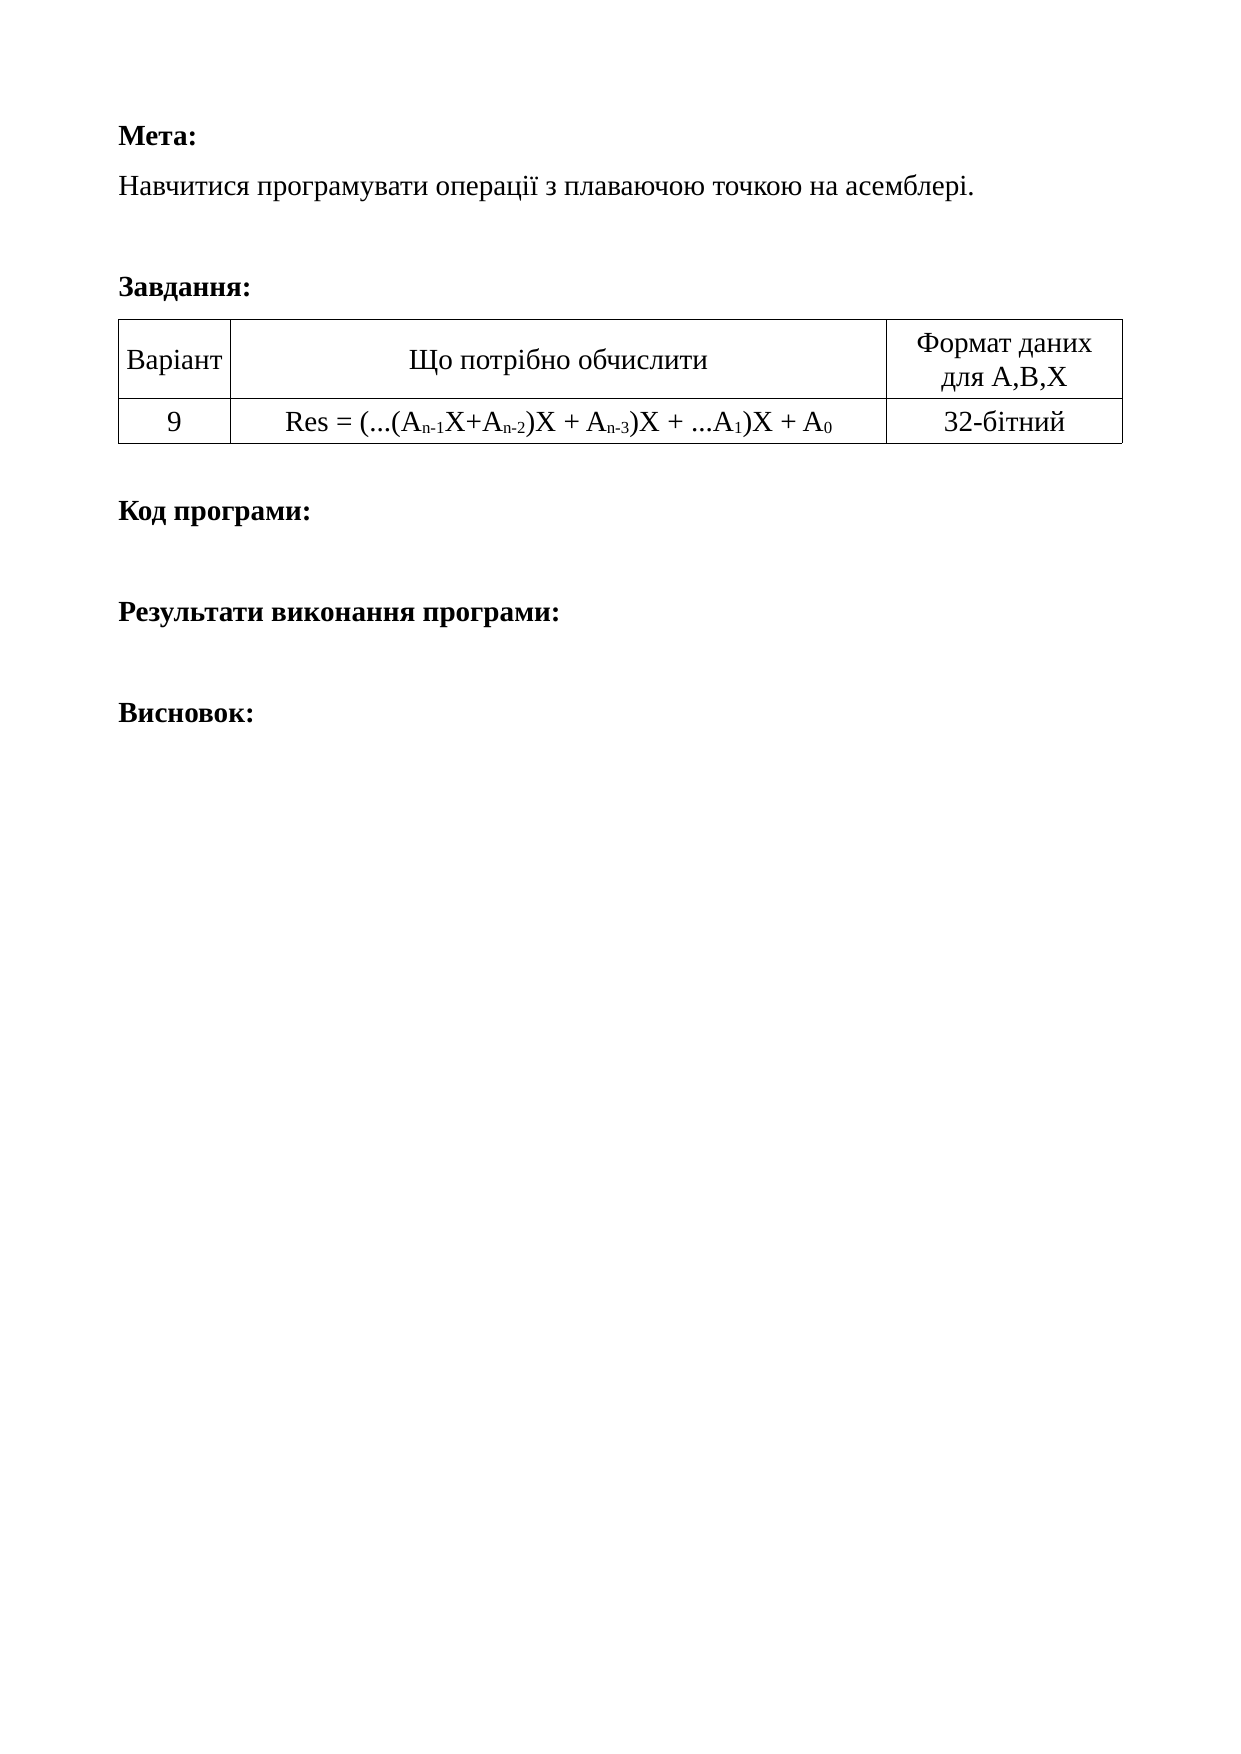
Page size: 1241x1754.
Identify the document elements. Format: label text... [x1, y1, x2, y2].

text Код програми: [118, 493, 1122, 527]
text Результати виконання програми: [118, 594, 1122, 628]
table_header Варіант [119, 320, 230, 398]
text Завдання: [118, 269, 1122, 303]
table_cell 9 [119, 399, 230, 443]
text Мета: [118, 118, 1122, 152]
table_header Формат даних для A,B,X [887, 320, 1122, 398]
text Висновок: [118, 695, 1122, 728]
table_cell Res = (...(An-1X+An-2)X + An-3)X + ...A1)X + A0 [231, 399, 886, 443]
table_header Що потрібно обчислити [231, 320, 886, 398]
table_cell 32-бітний [887, 399, 1122, 443]
text Навчитися програмувати операції з плаваючою точкою на асемблері. [118, 168, 1122, 202]
